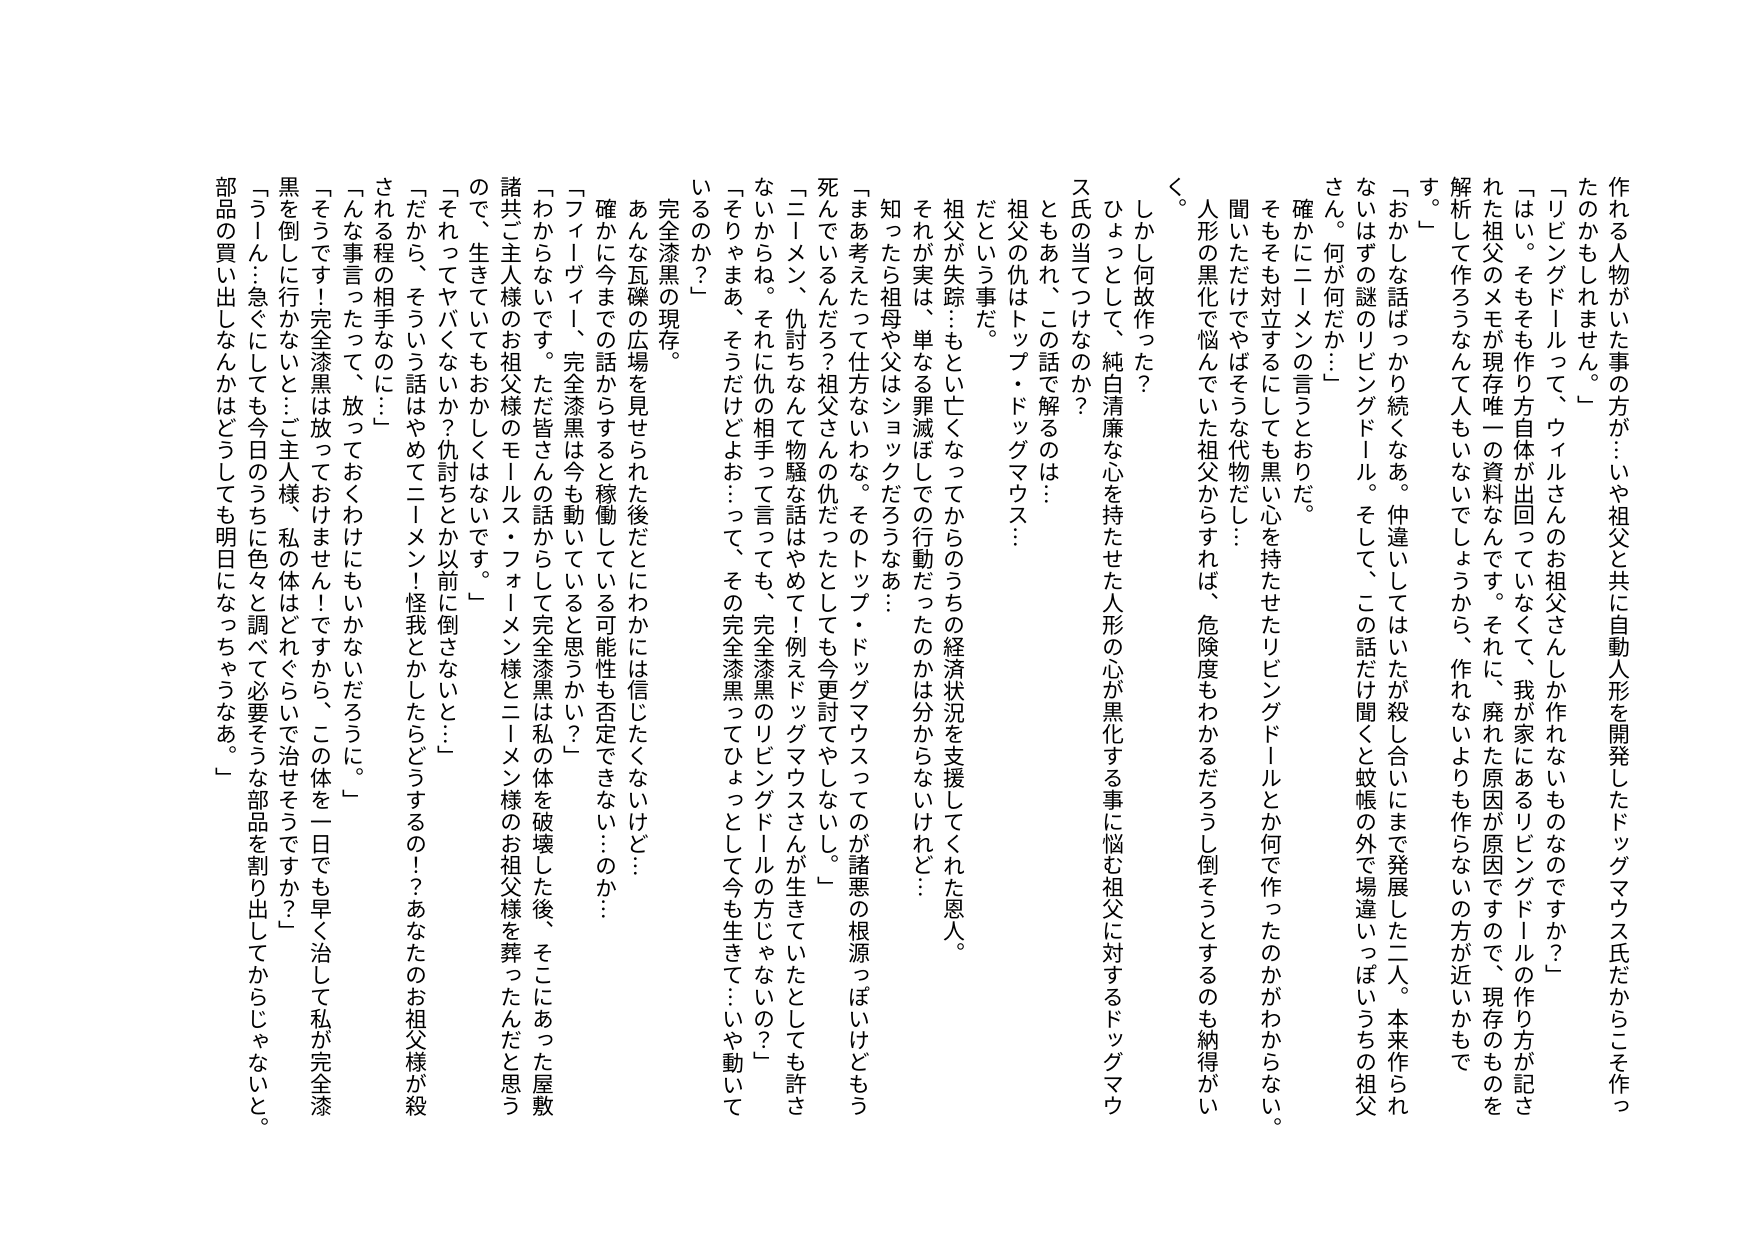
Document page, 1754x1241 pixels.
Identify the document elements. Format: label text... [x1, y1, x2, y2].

text 「そうです！完全漆黒は放っておけません！ですから、この体を一日でも早く治して私が完全漆黒を倒しに行かないと…ご主人様、私の体はどれぐらいで治せそうですか？」 [274, 176, 337, 1122]
text 完全漆黒の現存。 [654, 176, 686, 1122]
text 「おかしな話ばっかり続くなあ。仲違いしてはいたが殺し合いにまで発展した二人。本来作られないはずの謎のリビングドール。そして、この話だけ聞くと蚊帳の外で場違いっぽいうちの祖父さん。何が何だか…」 [1319, 176, 1414, 1122]
text 「ニーメン、仇討ちなんて物騒な話はやめて！例えドッグマウスさんが生きていたとしても許さないからね。それに仇の相手って言っても、完全漆黒のリビングドールの方じゃないの？」 [749, 176, 812, 1122]
text 「だから、そういう話はやめてニーメン！怪我とかしたらどうするの！？あなたのお祖父様が殺される程の相手なのに…」 [369, 176, 432, 1122]
text 「それってヤバくないか？仇討ちとか以前に倒さないと…」 [432, 176, 464, 1122]
text ひょっとして、純白清廉な心を持たせた人形の心が黒化する事に悩む祖父に対するドッグマウス氏の当てつけなのか？ [1066, 176, 1129, 1122]
text 「まあ考えたって仕方ないわな。そのトップ・ドッグマウスってのが諸悪の根源っぽいけどもう死んでいるんだろ？祖父さんの仇だったとしても今更討てやしないし。」 [812, 176, 876, 1122]
text 「それは…わかりません。私の祖父にしてもニーメンさんのお祖父さんにしても、人形同士の戦いであったならば戦いで死ぬ事もなかったはずです。それよりも、祖父以外にリビングドールを作れる人物がいた事の方が…いや祖父と共に自動人形を開発したドッグマウス氏だからこそ作ったのかもしれません。」 [1572, 176, 1636, 1122]
text 確かに今までの話からすると稼働している可能性も否定できない…のか… [591, 176, 622, 1122]
text それが実は、単なる罪滅ぼしでの行動だったのかは分からないけれど… [907, 176, 939, 1122]
text 「うーん…急ぐにしても今日のうちに色々と調べて必要そうな部品を割り出してからじゃないと。部品の買い出しなんかはどうしても明日になっちゃうなあ。」 [211, 176, 274, 1122]
text 知ったら祖母や父はショックだろうなあ… [876, 176, 907, 1122]
text 「はい。そもそも作り方自体が出回っていなくて、我が家にあるリビングドールの作り方が記された祖父のメモが現存唯一の資料なんです。それに、廃れた原因が原因ですので、現存のものを解析して作ろうなんて人もいないでしょうから、作れないよりも作らないの方が近いかもです。」 [1414, 176, 1541, 1122]
text しかし何故作った？ [1129, 176, 1161, 1122]
text 祖父の仇はトップ・ドッグマウス… [1002, 176, 1034, 1122]
text そもそも対立するにしても黒い心を持たせたリビングドールとか何で作ったのかがわからない。 [1256, 176, 1287, 1122]
text あんな瓦礫の広場を見せられた後だとにわかには信じたくないけど… [622, 176, 654, 1122]
text 「フィーヴィー、完全漆黒は今も動いていると思うかい？」 [559, 176, 591, 1122]
text だという事だ。 [971, 176, 1002, 1122]
text 聞いただけでやばそうな代物だし… [1224, 176, 1256, 1122]
text 確かにニーメンの言うとおりだ。 [1287, 176, 1319, 1122]
text ともあれ、この話で解るのは… [1034, 176, 1066, 1122]
text 人形の黒化で悩んでいた祖父からすれば、危険度もわかるだろうし倒そうとするのも納得がいく。 [1161, 176, 1224, 1122]
text 「リビングドールって、ウィルさんのお祖父さんしか作れないものなのですか？」 [1541, 176, 1572, 1122]
text 「わからないです。ただ皆さんの話からして完全漆黒は私の体を破壊した後、そこにあった屋敷諸共ご主人様のお祖父様のモールス・フォーメン様とニーメン様のお祖父様を葬ったんだと思うので、生きていてもおかしくはないです。」 [464, 176, 559, 1122]
text 「そりゃまあ、そうだけどよお…って、その完全漆黒ってひょっとして今も生きて…いや動いているのか？」 [686, 176, 749, 1122]
text 「んな事言ったって、放っておくわけにもいかないだろうに。」 [337, 176, 369, 1122]
text 祖父が失踪…もとい亡くなってからのうちの経済状況を支援してくれた恩人。 [939, 176, 971, 1122]
